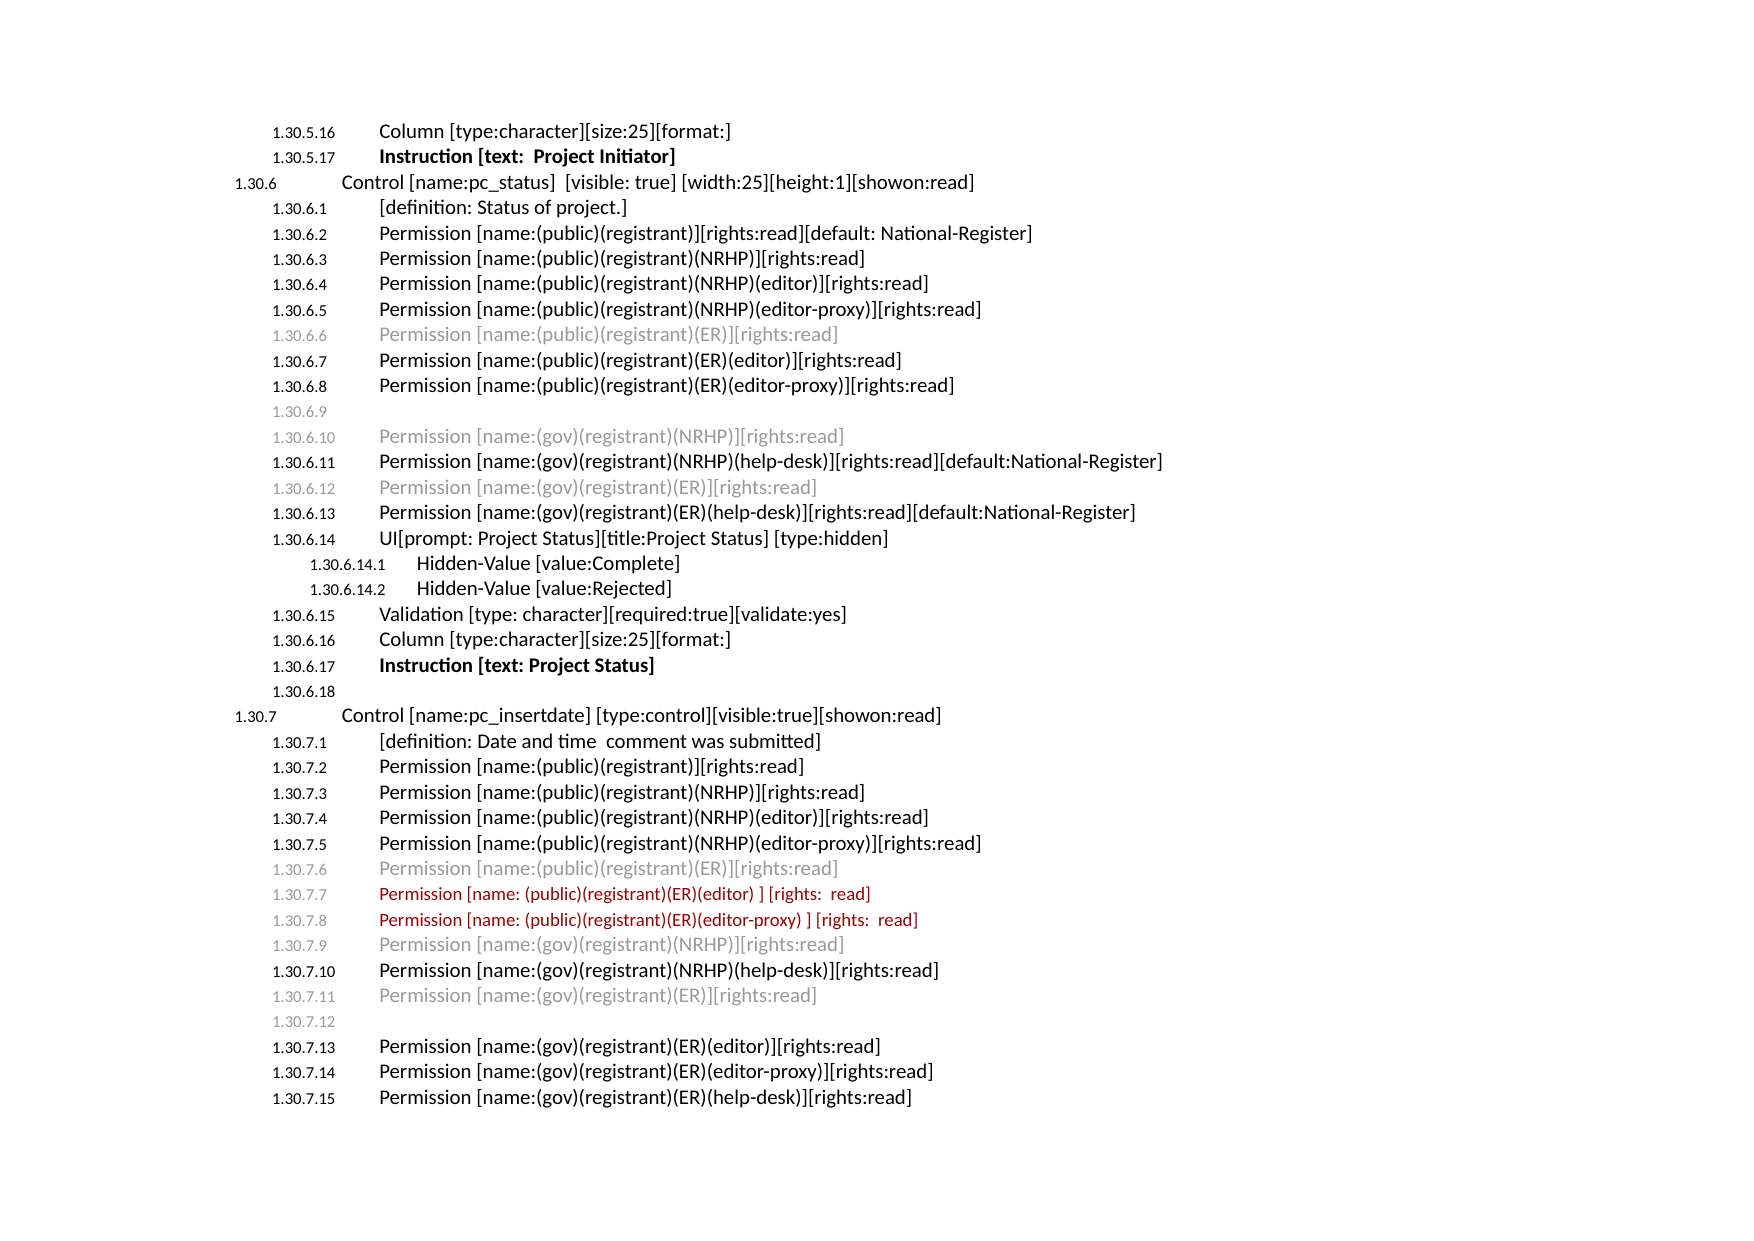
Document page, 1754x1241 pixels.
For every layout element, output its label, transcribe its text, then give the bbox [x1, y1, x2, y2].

list Permission [name:(public)(registrant)(NRHP)][rights:read] [268, 779, 1636, 804]
list Permission [name:(public)(registrant)(NRHP)(editor-proxy)][rights:read] [268, 296, 1636, 321]
list Permission [name:(gov)(registrant)(ER)][rights:read] [268, 982, 1636, 1008]
list Validation [type: character][required:true][validate:yes] [268, 601, 1636, 626]
list Permission [name:(gov)(registrant)(NRHP)][rights:read] [268, 931, 1636, 957]
list Permission [name:(public)(registrant)(ER)][rights:read] [268, 855, 1636, 881]
list Control [name:pc_status] [visible: true] [width:25][height:1][showon:read] [231, 169, 1636, 194]
list Permission [name:(gov)(registrant)(ER)][rights:read] [268, 474, 1636, 499]
list [definition: Date and time comment was submitted] [268, 728, 1636, 753]
list Permission [name:(public)(registrant)(ER)][rights:read] [268, 321, 1636, 347]
list Permission [name:(gov)(registrant)(ER)(help-desk)][rights:read][default:National-Register] [268, 499, 1636, 525]
list Permission [name:(public)(registrant)(ER)(editor-proxy)][rights:read] [268, 372, 1636, 398]
list [definition: Status of project.] [268, 194, 1636, 220]
list Permission [name:(public)(registrant)][rights:read][default: National-Register] [268, 220, 1636, 245]
list Column [type:character][size:25][format:] [268, 626, 1636, 652]
list Permission [name:(gov)(registrant)(NRHP)][rights:read] [268, 423, 1636, 448]
list Permission [name:(gov)(registrant)(NRHP)(help-desk)][rights:read][default:National-Register] [268, 448, 1636, 474]
list Control [name:pc_insertdate] [type:control][visible:true][showon:read] [231, 703, 1636, 728]
list UI[prompt: Project Status][title:Project Status] [type:hidden] [268, 525, 1636, 550]
list Permission [name:(public)(registrant)(NRHP)(editor)][rights:read] [268, 271, 1636, 296]
list Permission [name:(public)(registrant)(NRHP)(editor-proxy)][rights:read] [268, 830, 1636, 855]
list Permission [name:(gov)(registrant)(NRHP)(help-desk)][rights:read] [268, 957, 1636, 982]
list Permission [name: (public)(registrant)(ER)(editor-proxy) ] [rights: read] [268, 906, 1636, 931]
list Hidden-Value [value:Complete] [306, 550, 1636, 576]
list Instruction [text: Project Initiator] [268, 143, 1636, 169]
list Permission [name:(public)(registrant)][rights:read] [268, 753, 1636, 779]
list Permission [name:(gov)(registrant)(ER)(editor)][rights:read] [268, 1033, 1636, 1058]
list Permission [name:(public)(registrant)(ER)(editor)][rights:read] [268, 347, 1636, 372]
list Permission [name: (public)(registrant)(ER)(editor) ] [rights: read] [268, 881, 1636, 906]
list Instruction [text: Project Status] [268, 652, 1636, 677]
list Hidden-Value [value:Rejected] [306, 576, 1636, 601]
list Permission [name:(gov)(registrant)(ER)(help-desk)][rights:read] [268, 1084, 1636, 1109]
list Permission [name:(gov)(registrant)(ER)(editor-proxy)][rights:read] [268, 1058, 1636, 1084]
list Permission [name:(public)(registrant)(NRHP)][rights:read] [268, 245, 1636, 271]
list Permission [name:(public)(registrant)(NRHP)(editor)][rights:read] [268, 804, 1636, 830]
list Column [type:character][size:25][format:] [268, 118, 1636, 143]
